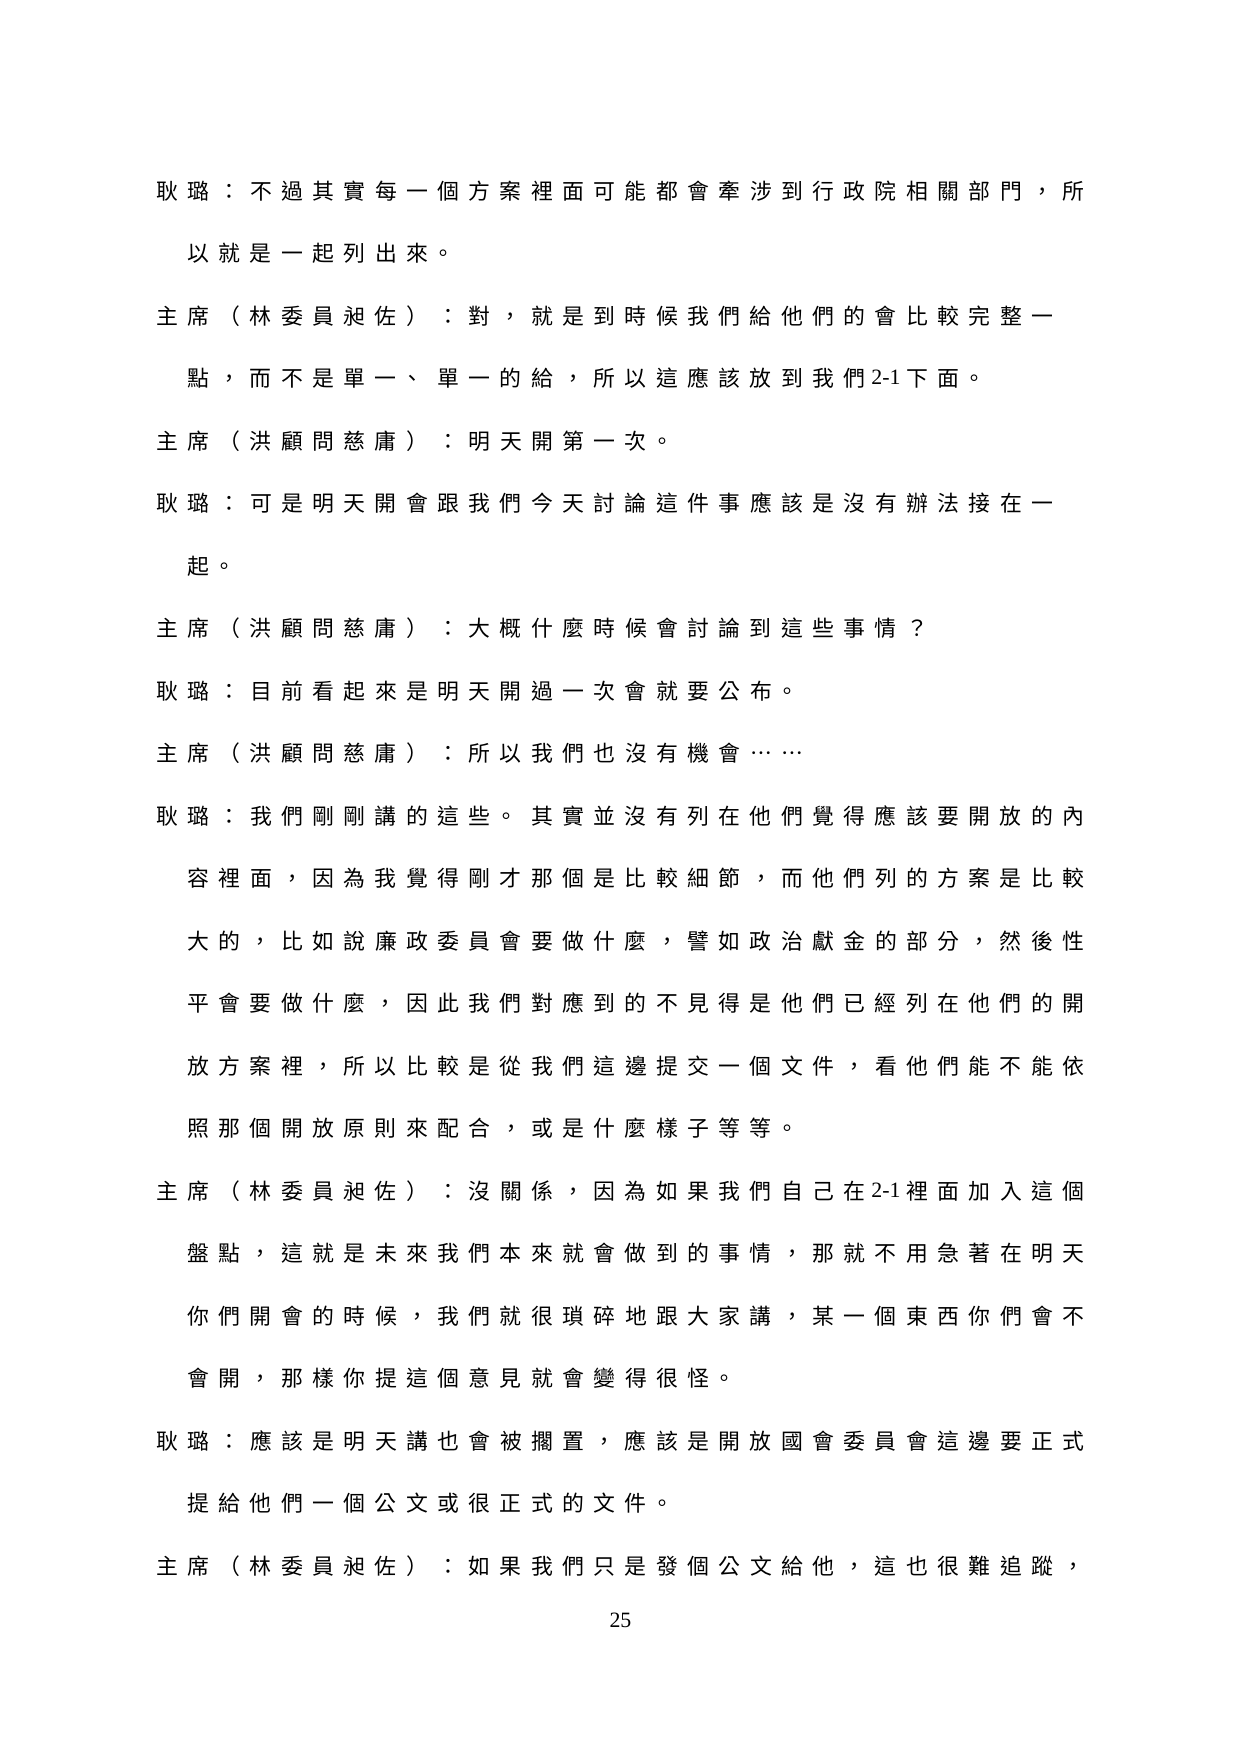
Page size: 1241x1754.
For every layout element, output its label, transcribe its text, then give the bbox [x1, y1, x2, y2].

text 主席（洪顧問慈庸）：所以我們也沒有機會…… [151, 721, 1089, 783]
text 耿璐：我們剛剛講的這些。其實並沒有列在他們覺得應該要開放的內容裡面，因為我覺得剛才那個是比較細節，而他們列的方案是比較大的，比如說廉政委員會要做什麼，譬如政治獻金的部分，然後性平會要做什麼，因此我們對應到的不見得是他們已經列在他們的開放方案裡，所以比較是從我們這邊提交一個文件，看他們能不能依照那個開放原則來配合，或是什麼樣子等等。 [151, 783, 1089, 1158]
text 主席（洪顧問慈庸）：大概什麼時候會討論到這些事情？ [151, 596, 1089, 658]
text 主席（林委員昶佐）：對，就是到時候我們給他們的會比較完整一點，而不是單一、單一的給，所以這應該放到我們2-1下面。 [151, 283, 1089, 408]
text 耿璐：應該是明天講也會被擱置，應該是開放國會委員會這邊要正式提給他們一個公文或很正式的文件。 [151, 1408, 1089, 1533]
text 主席（洪顧問慈庸）：明天開第一次。 [151, 408, 1089, 471]
text 主席（林委員昶佐）：沒關係，因為如果我們自己在2-1裡面加入這個盤點，這就是未來我們本來就會做到的事情，那就不用急著在明天你們開會的時候，我們就很瑣碎地跟大家講，某一個東西你們會不會開，那樣你提這個意見就會變得很怪。 [151, 1158, 1089, 1408]
text 耿璐：目前看起來是明天開過一次會就要公布。 [151, 658, 1089, 721]
text 耿璐：不過其實每一個方案裡面可能都會牽涉到行政院相關部門，所以就是一起列出來。 [151, 158, 1089, 283]
text 耿璐：可是明天開會跟我們今天討論這件事應該是沒有辦法接在一起。 [151, 471, 1089, 596]
text 主席（林委員昶佐）：如果我們只是發個公文給他，這也很難追蹤， [151, 1533, 1089, 1596]
